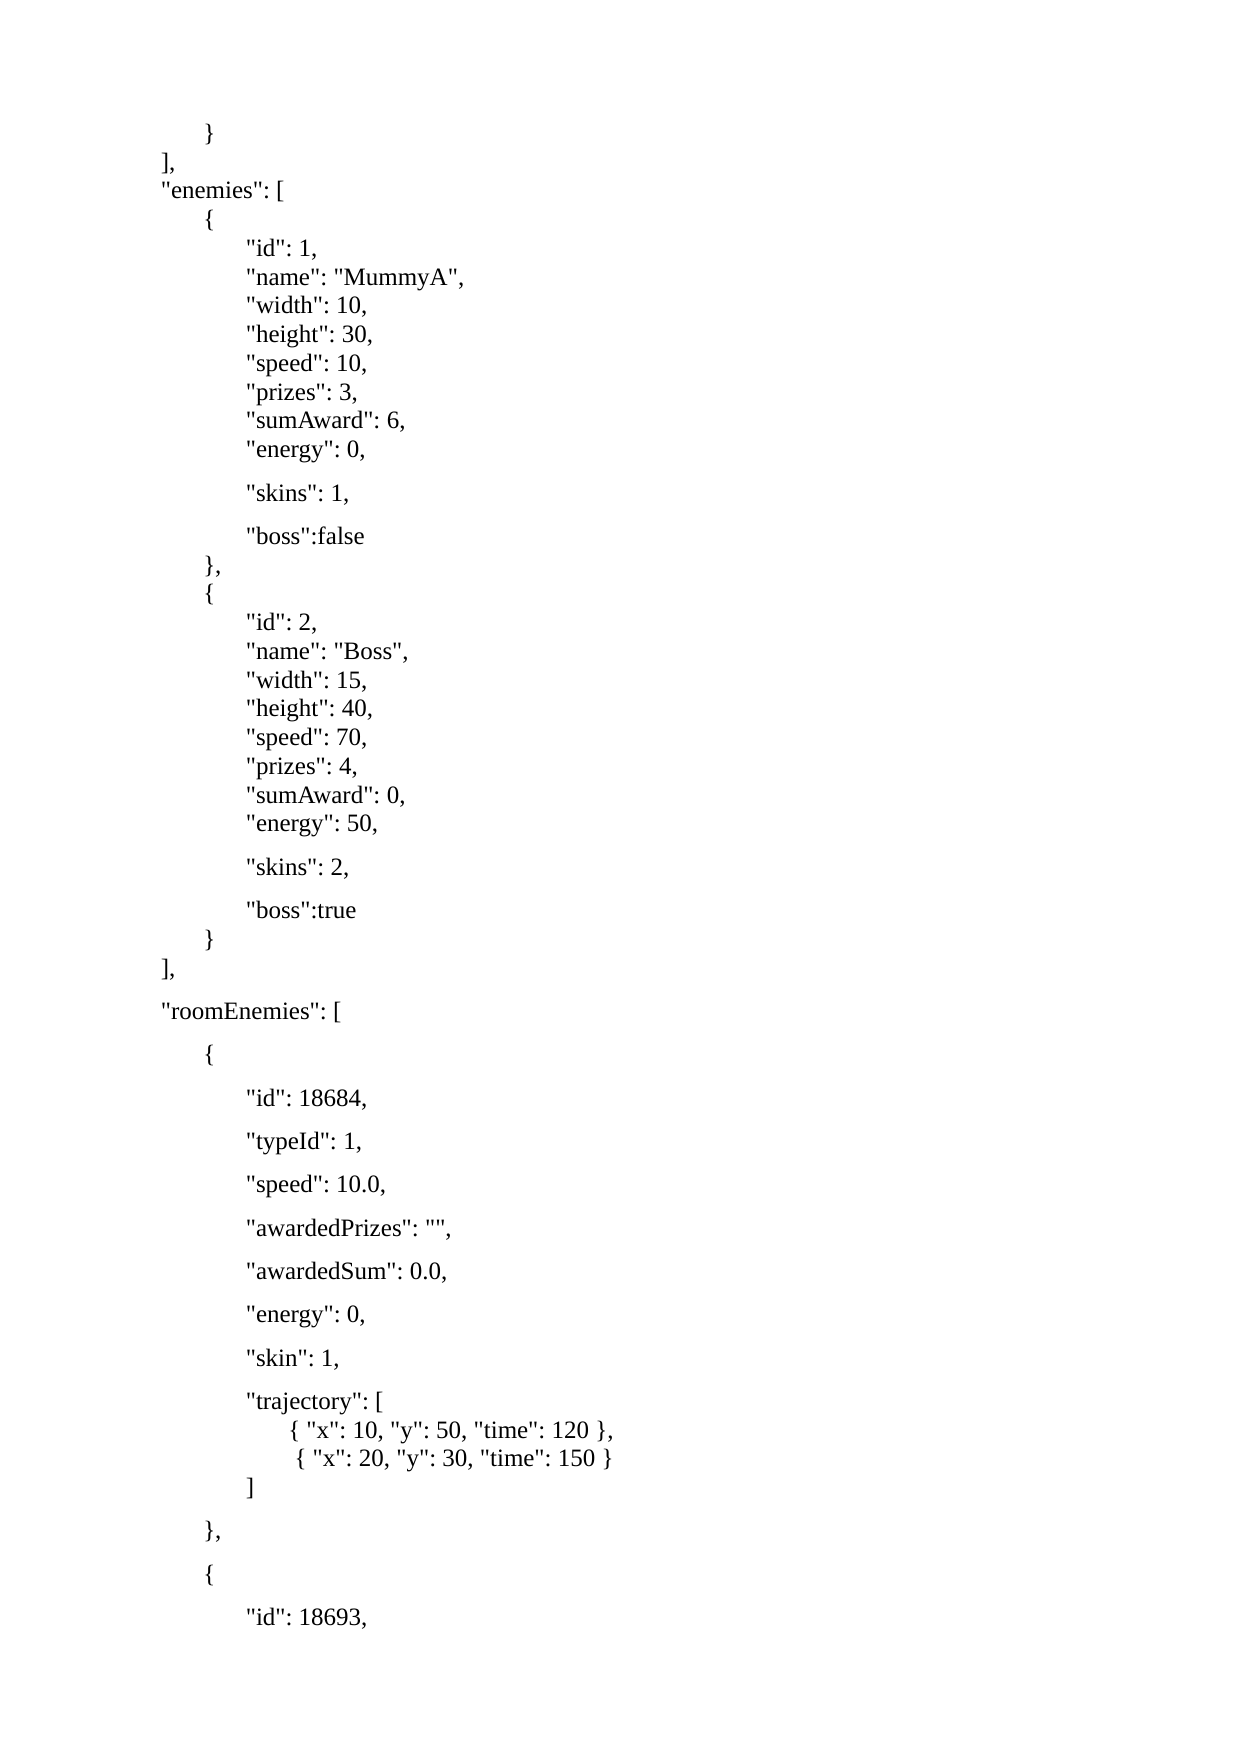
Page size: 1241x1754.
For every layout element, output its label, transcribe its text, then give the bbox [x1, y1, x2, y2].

text "id": 18693, [118, 1602, 1122, 1631]
text "awardedSum": 0.0, [118, 1256, 1122, 1285]
text "speed": 10.0, [118, 1169, 1122, 1198]
text "skin": 1, [118, 1343, 1122, 1371]
text } ], "enemies": [ { "id": 1, "name": "MummyA", "width": 10, "height": 30, "speed": 10, "prizes": 3, "sumAward": 6, "energy": 0, [118, 118, 1122, 463]
text "typeId": 1, [118, 1126, 1122, 1155]
text "awardedPrizes": "", [118, 1213, 1122, 1241]
text { [118, 1039, 1122, 1068]
text "energy": 0, [118, 1299, 1122, 1328]
text }, [118, 1516, 1122, 1544]
text "trajectory": [ { "x": 10, "y": 50, "time": 120 }, { "x": 20, "y": 30, "time": 150 } ] [118, 1386, 1122, 1501]
text "id": 18684, [118, 1083, 1122, 1111]
text "boss":true } ], [118, 895, 1122, 981]
text "skins": 1, [118, 478, 1122, 506]
text "roomEnemies": [ [118, 996, 1122, 1025]
text { [118, 1559, 1122, 1588]
text "boss":false }, { "id": 2, "name": "Boss", "width": 15, "height": 40, "speed": 70, "prizes": 4, "sumAward": 0, "energy": 50, [118, 521, 1122, 837]
text "skins": 2, [118, 852, 1122, 881]
